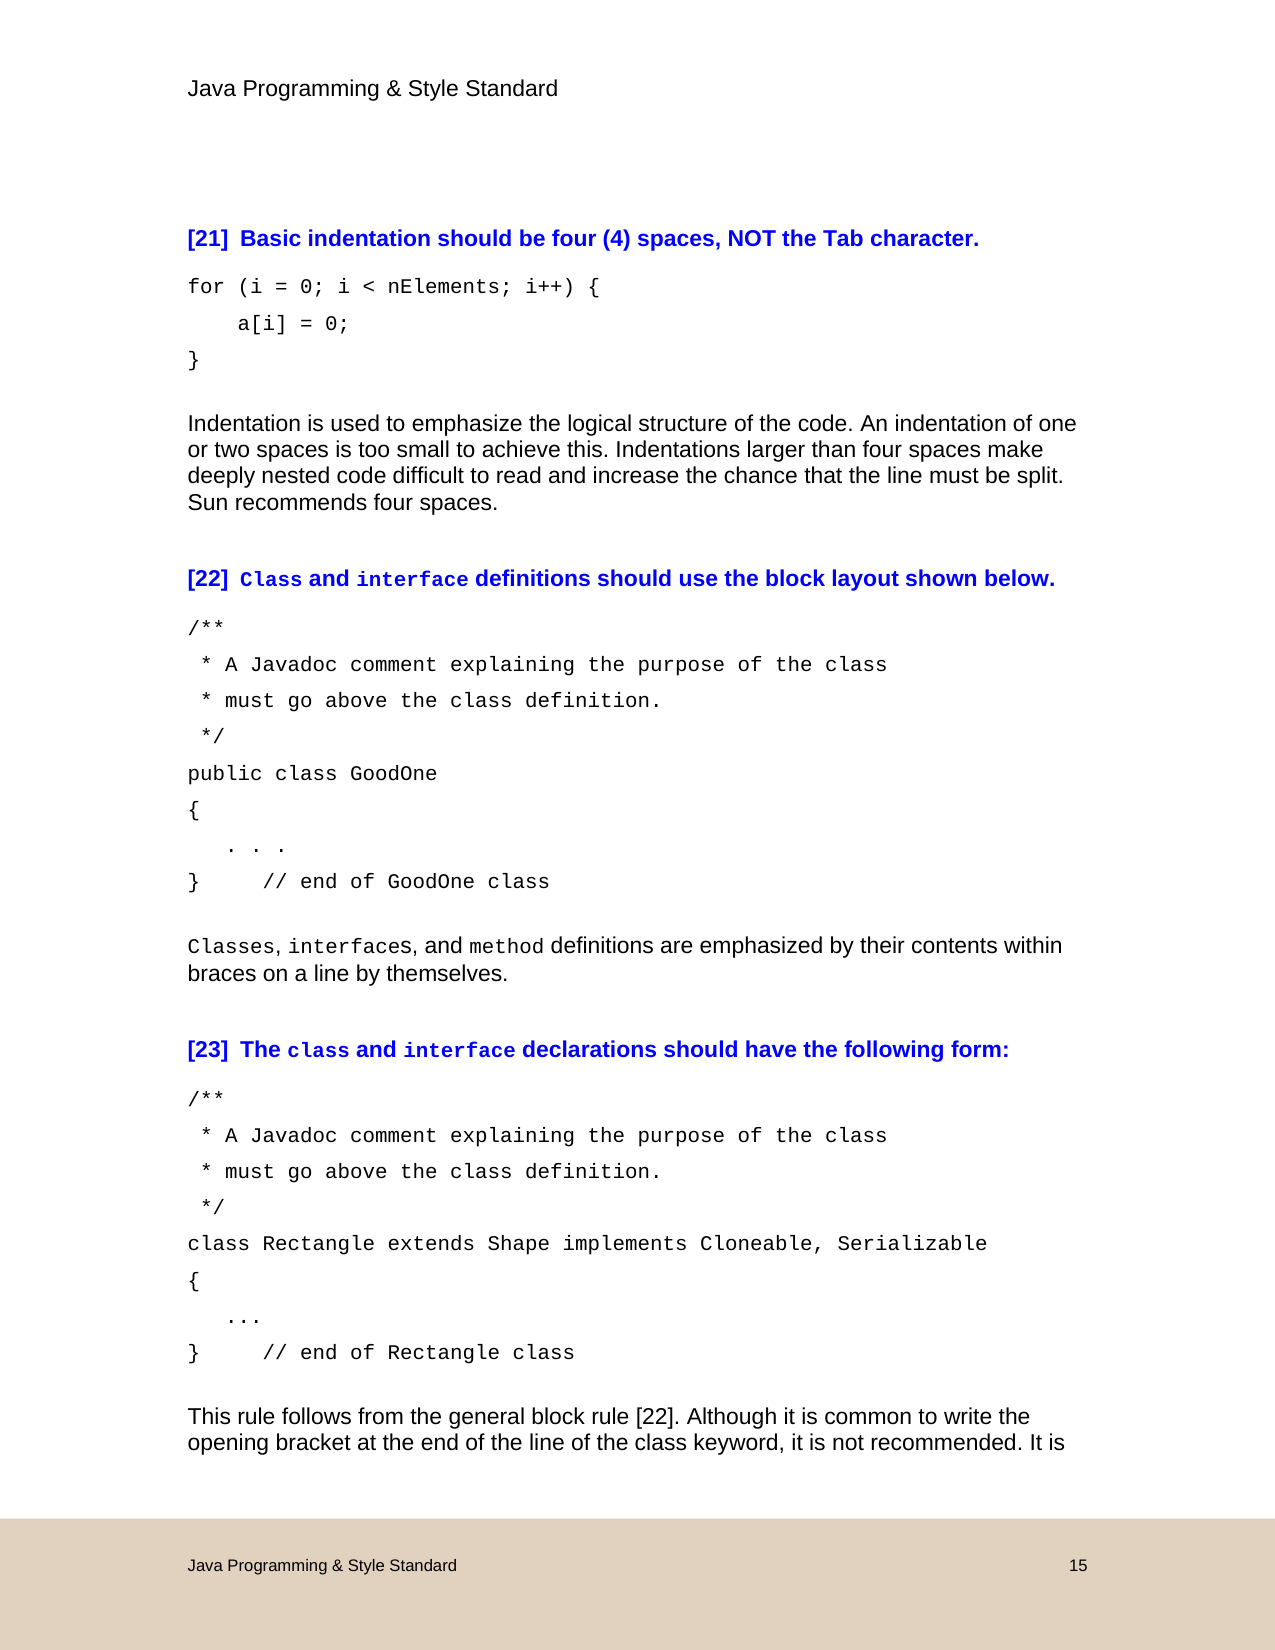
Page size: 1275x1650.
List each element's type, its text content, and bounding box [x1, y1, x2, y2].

text } // end of GoodOne class [187, 871, 1087, 894]
text Indentation is used to emphasize the logical structure of the code. An indentation of one or two spaces is too small to achieve this. Indentations larger than four spaces make deeply nested code difficult to read and increase the chance that the line must be split. Sun recommends four spaces. [187, 410, 1087, 515]
text /** [187, 618, 1087, 642]
text /** [187, 1089, 1087, 1112]
text ... [187, 1306, 1087, 1329]
text Classes, interfaces, and method definitions are emphasized by their contents within braces on a line by themselves. [187, 932, 1087, 986]
text } // end of Rectangle class [187, 1342, 1087, 1366]
text */ [187, 726, 1087, 750]
text public class GoodOne [187, 762, 1087, 786]
text . . . [187, 835, 1087, 858]
list Basic indentation should be four (4) spaces, NOT the Tab character. [187, 225, 1087, 251]
text { [187, 1269, 1087, 1293]
text class Rectangle extends Shape implements Cloneable, Serializable [187, 1233, 1087, 1257]
text { [187, 799, 1087, 822]
text a[i] = 0; [187, 312, 1087, 336]
text for (i = 0; i < nElements; i++) { [187, 276, 1087, 300]
text * A Javadoc comment explaining the purpose of the class [187, 654, 1087, 678]
text * A Javadoc comment explaining the purpose of the class [187, 1125, 1087, 1149]
text * must go above the class definition. [187, 1161, 1087, 1185]
text * must go above the class definition. [187, 690, 1087, 714]
list Class and interface definitions should use the block layout shown below. [187, 565, 1087, 593]
text This rule follows from the general block rule [22]. Although it is common to write the opening bracket at the end of the line of the class keyword, it is not recommended. It is [187, 1403, 1087, 1456]
text } [187, 349, 1087, 372]
text */ [187, 1197, 1087, 1221]
list The class and interface declarations should have the following form: [187, 1036, 1087, 1064]
